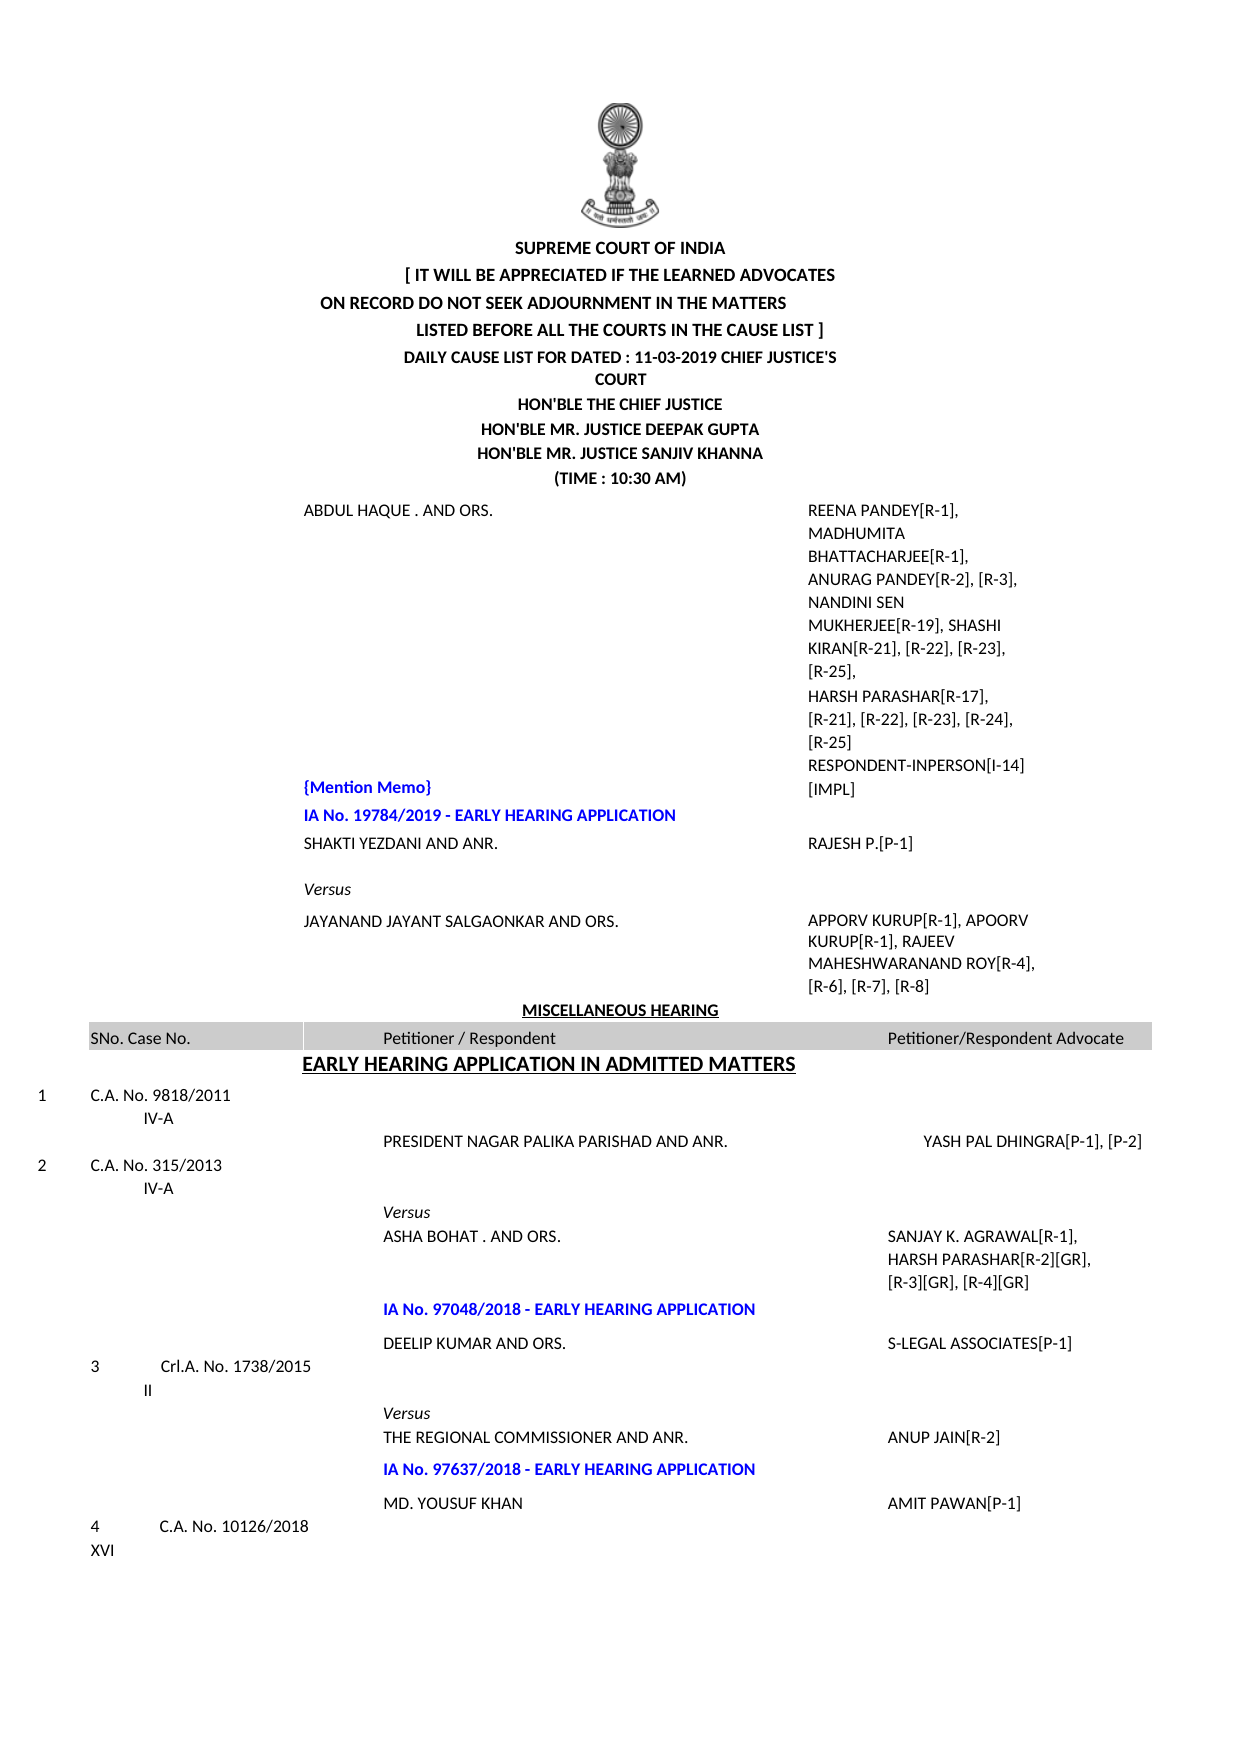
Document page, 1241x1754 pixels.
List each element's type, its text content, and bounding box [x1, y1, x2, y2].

table_header Petitioner/Respondent Advocate [888, 1022, 1152, 1050]
table_header Petitioner / Respondent [304, 1022, 888, 1050]
table_cell JAYANAND JAYANT SALGAONKAR AND ORS. [304, 910, 808, 999]
table_header ABDUL HAQUE . AND ORS. {Mention Memo} IA No. 19784/2019 - EARLY HEARING APPLICATION [304, 499, 808, 832]
subtitle Versus [383, 1402, 437, 1424]
text MISCELLANEOUS HEARING [319, 999, 921, 1020]
text 4 C.A. No. 10126/2018 [90, 1516, 309, 1537]
list C.A. No. 9818/2011 [37, 1084, 299, 1105]
text IV-A [143, 1177, 289, 1199]
subtitle Versus [383, 1201, 437, 1222]
table_header ASHA BOHAT . AND ORS. IA No. 97048/2018 - EARLY HEARING APPLICATION [383, 1225, 888, 1327]
text [ IT WILL BE APPRECIATED IF THE LEARNED ADVOCATES [325, 264, 915, 287]
text HON'BLE MR. JUSTICE DEEPAK GUPTA [394, 418, 847, 439]
table_cell AMIT PAWAN[P-1] [888, 1487, 1037, 1516]
text DAILY CAUSE LIST FOR DATED : 11-03-2019 CHIEF JUSTICE'S COURT [394, 346, 847, 390]
table_header ANUP JAIN[R-2] [888, 1427, 1037, 1487]
text II [143, 1379, 311, 1401]
table_header SNo. Case No. [89, 1022, 303, 1050]
text EARLY HEARING APPLICATION IN ADMITTED MATTERS [302, 1050, 938, 1077]
table_header THE REGIONAL COMMISSIONER AND ANR. IA No. 97637/2018 - EARLY HEARING APPLICATION [383, 1427, 888, 1487]
text XVI [91, 1539, 309, 1561]
table_header SANJAY K. AGRAWAL[R-1], HARSH PARASHAR[R-2][GR], [R-3][GR], [R-4][GR] [888, 1225, 1126, 1327]
text (TIME : 10:30 AM) [394, 467, 847, 489]
text SUPREME COURT OF INDIA [325, 236, 915, 259]
text LISTED BEFORE ALL THE COURTS IN THE CAUSE LIST ] [325, 318, 915, 341]
text PRESIDENT NAGAR PALIKA PARISHAD AND ANR. YASH PAL DHINGRA[P-1], [P-2] [383, 1131, 1142, 1152]
text 3 Crl.A. No. 1738/2015 [90, 1356, 311, 1377]
text ON RECORD DO NOT SEEK ADJOURNMENT IN THE MATTERS [320, 291, 937, 314]
list C.A. No. 315/2013 [37, 1154, 289, 1176]
text HON'BLE MR. JUSTICE SANJIV KHANNA [394, 442, 847, 464]
table_cell RAJESH P.[P-1] [808, 833, 1069, 910]
table_cell DEELIP KUMAR AND ORS. [383, 1327, 888, 1356]
table_cell APPORV KURUP[R-1], APOORV KURUP[R-1], RAJEEV MAHESHWARANAND ROY[R-4], [R-6], [R-7], [R-8] [808, 910, 1069, 999]
table_cell SHAKTI YEZDANI AND ANR. Versus [304, 833, 808, 910]
table_header REENA PANDEY[R-1], MADHUMITA BHATTACHARJEE[R-1], ANURAG PANDEY[R-2], [R-3], NANDINI SEN MUKHERJEE[R-19], SHASHI KIRAN[R-21], [R-22], [R-23], [R-25], HARSH PARASHAR[R-17], [R-21], [R-22], [R-23], [R-24], [R-25] RESPONDENT-INPERSON[I-14][IMPL] [808, 499, 1069, 832]
table_cell MD. YOUSUF KHAN [383, 1487, 888, 1516]
table_cell S-LEGAL ASSOCIATES[P-1] [888, 1327, 1126, 1356]
text HON'BLE THE CHIEF JUSTICE [394, 393, 847, 414]
text IV-A [143, 1107, 299, 1129]
